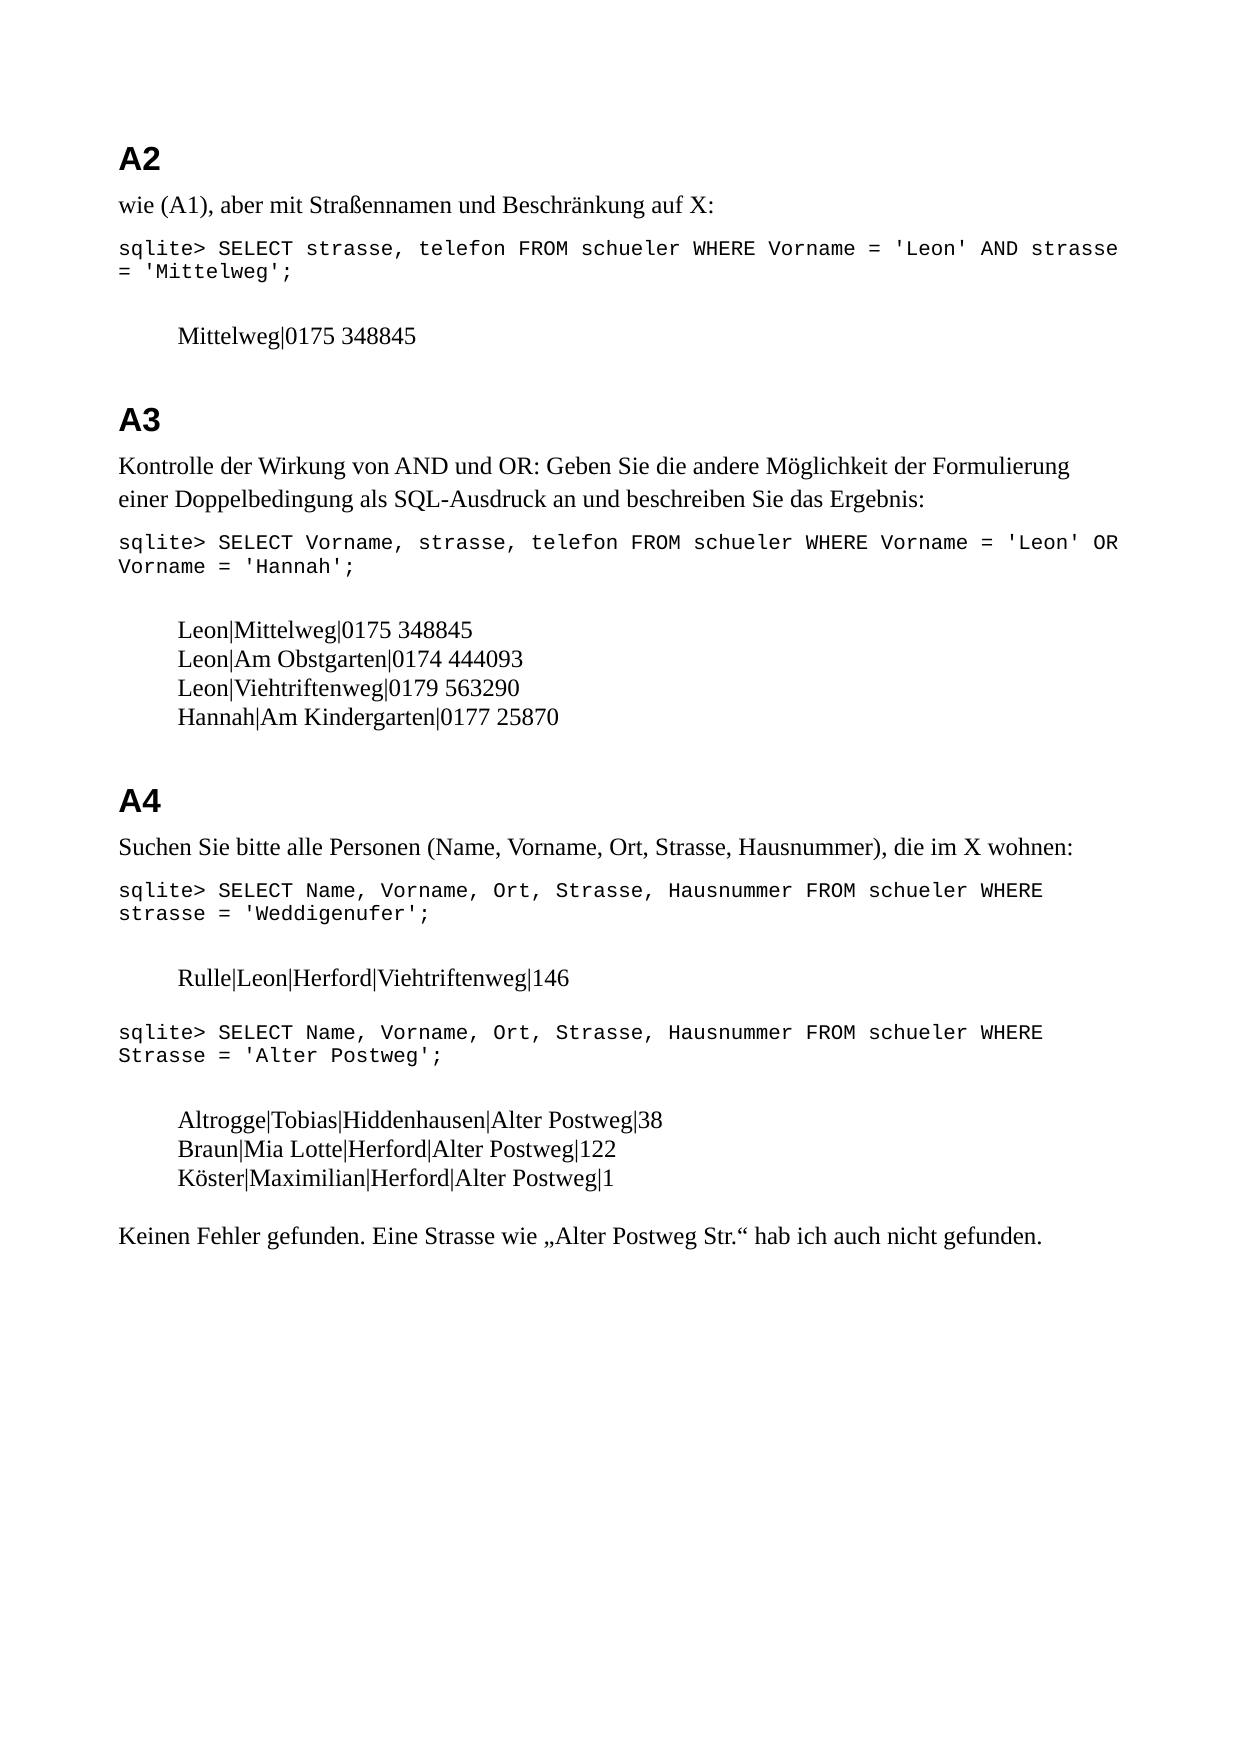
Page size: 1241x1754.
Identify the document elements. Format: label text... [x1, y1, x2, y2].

subtitle A4 [118, 781, 1122, 819]
text sqlite> SELECT Name, Vorname, Ort, Strasse, Hausnummer FROM schueler WHERE strasse = 'Weddigenufer'; [118, 880, 1122, 927]
text Mittelweg|0175 348845 [177, 321, 1063, 349]
text Rulle|Leon|Herford|Viehtriftenweg|146 [177, 963, 1063, 992]
subtitle A3 [118, 400, 1122, 439]
text sqlite> SELECT Vorname, strasse, telefon FROM schueler WHERE Vorname = 'Leon' OR Vorname = 'Hannah'; [118, 532, 1122, 579]
text Kontrolle der Wirkung von AND und OR: Geben Sie die andere Möglichkeit der Formulierung einer Doppelbedingung als SQL-Ausdruck an und beschreiben Sie das Ergebnis: [118, 451, 1122, 513]
text Leon|Mittelweg|0175 348845 Leon|Am Obstgarten|0174 444093 Leon|Viehtriftenweg|0179 563290 Hannah|Am Kindergarten|0177 25870 [177, 615, 1063, 730]
text Suchen Sie bitte alle Personen (Name, Vorname, Ort, Strasse, Hausnummer), die im X wohnen: [118, 832, 1122, 861]
text sqlite> SELECT strasse, telefon FROM schueler WHERE Vorname = 'Leon' AND strasse = 'Mittelweg'; [118, 237, 1122, 285]
text Keinen Fehler gefunden. Eine Strasse wie „Alter Postweg Str.“ hab ich auch nicht gefunden. [118, 1221, 1122, 1250]
subtitle A2 [118, 139, 1122, 177]
text sqlite> SELECT Name, Vorname, Ort, Strasse, Hausnummer FROM schueler WHERE Strasse = 'Alter Postweg'; [118, 1022, 1122, 1069]
text wie (A1), aber mit Straßennamen und Beschränkung auf X: [118, 190, 1122, 219]
text Altrogge|Tobias|Hiddenhausen|Alter Postweg|38 Braun|Mia Lotte|Herford|Alter Postweg|122 Köster|Maximilian|Herford|Alter Postweg|1 [177, 1105, 1063, 1191]
